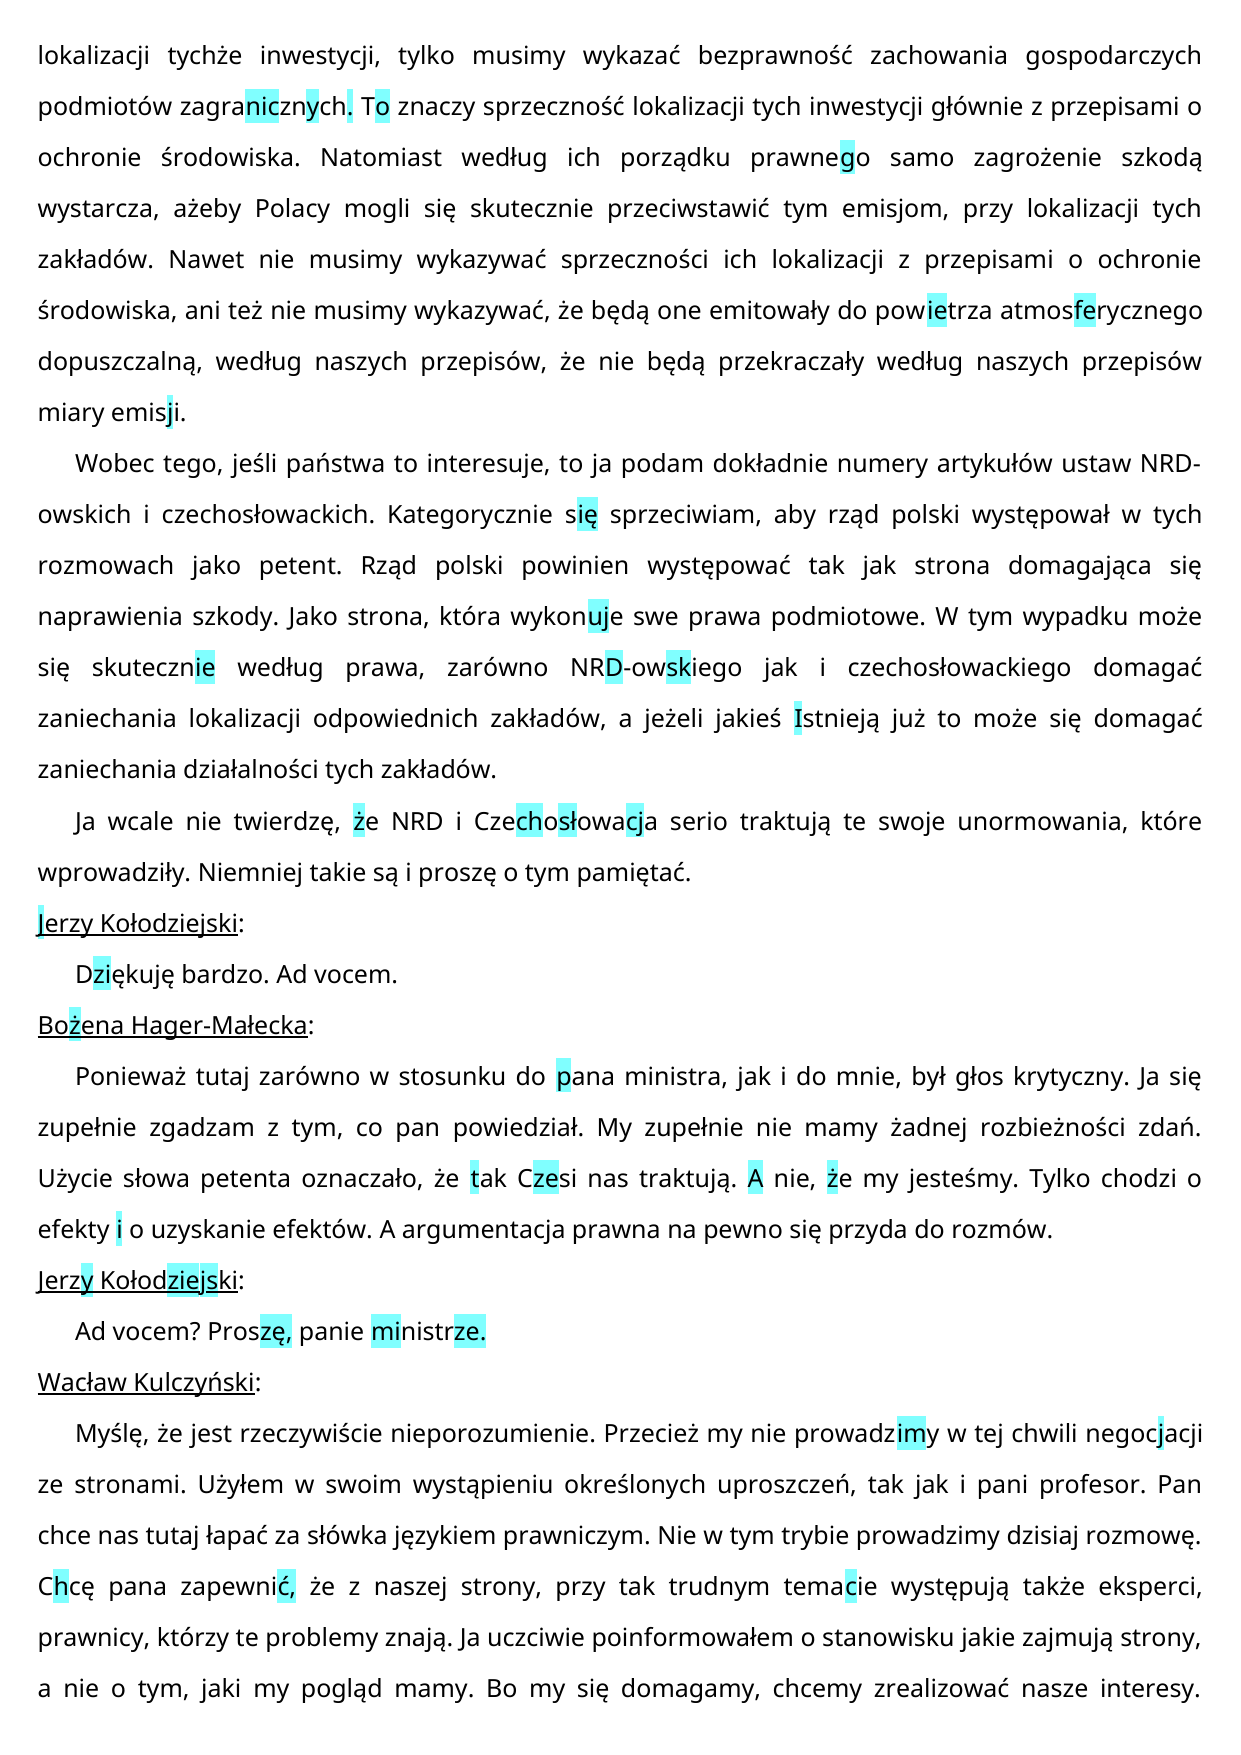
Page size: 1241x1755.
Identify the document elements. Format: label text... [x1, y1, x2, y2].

text lokalizacji tychże inwestycji, tylko musimy wykazać bezprawność zachowania gospodarczych podmiotów zagranicznych. To znaczy sprzeczność lokalizacji tych inwestycji głównie z przepisami o ochronie środowiska. Natomiast według ich porządku prawnego samo zagrożenie szkodą wystarcza, ażeby Polacy mogli się skutecznie przeciwstawić tym emisjom, przy lokalizacji tych zakładów. Nawet nie musimy wykazywać sprzeczności ich lokalizacji z przepisami o ochronie środowiska, ani też nie musimy wykazywać, że będą one emitowały do powietrza atmosferycznego dopuszczalną, według naszych przepisów, że nie będą przekraczały według naszych przepisów miary emisji. [37, 37, 1203, 429]
text Dziękuję bardzo. Ad vocem. [37, 956, 1203, 990]
text Wobec tego, jeśli państwa to interesuje, to ja podam dokładnie numery artykułów ustaw NRD-owskich i czechosłowackich. Kategorycznie się sprzeciwiam, aby rząd polski występował w tych rozmowach jako petent. Rząd polski powinien występować tak jak strona domagająca się naprawienia szkody. Jako strona, która wykonuje swe prawa podmiotowe. W tym wypadku może się skutecznie według prawa, zarówno NRD-owskiego jak i czechosłowackiego domagać zaniechania lokalizacji odpowiednich zakładów, a jeżeli jakieś Istnieją już to może się domagać zaniechania działalności tych zakładów. [37, 446, 1203, 786]
text Ad vocem? Proszę, panie ministrze. [37, 1313, 1203, 1348]
text Wacław Kulczyński: [37, 1364, 1203, 1399]
text Jerzy Kołodziejski: [37, 905, 1203, 939]
text Ponieważ tutaj zarówno w stosunku do pana ministra, jak i do mnie, był głos krytyczny. Ja się zupełnie zgadzam z tym, co pan powiedział. My zupełnie nie mamy żadnej rozbieżności zdań. Użycie słowa petenta oznaczało, że tak Czesi nas traktują. A nie, że my jesteśmy. Tylko chodzi o efekty i o uzyskanie efektów. A argumentacja prawna na pewno się przyda do rozmów. [37, 1058, 1203, 1246]
text Bożena Hager-Małecka: [37, 1007, 1203, 1041]
text Ja wcale nie twierdzę, że NRD i Czechosłowacja serio traktują te swoje unormowania, które wprowadziły. Niemniej takie są i proszę o tym pamiętać. [37, 803, 1203, 888]
text Myślę, że jest rzeczywiście nieporozumienie. Przecież my nie prowadzimy w tej chwili negocjacji ze stronami. Użyłem w swoim wystąpieniu określonych uproszczeń, tak jak i pani profesor. Pan chce nas tutaj łapać za słówka językiem prawniczym. Nie w tym trybie prowadzimy dzisiaj rozmowę. Chcę pana zapewnić, że z naszej strony, przy tak trudnym temacie występują także eksperci, prawnicy, którzy te problemy znają. Ja uczciwie poinformowałem o stanowisku jakie zajmują strony, a nie o tym, jaki my pogląd mamy. Bo my się domagamy, chcemy zrealizować nasze interesy. [37, 1416, 1203, 1705]
text Jerzy Kołodziejski: [37, 1262, 1203, 1297]
